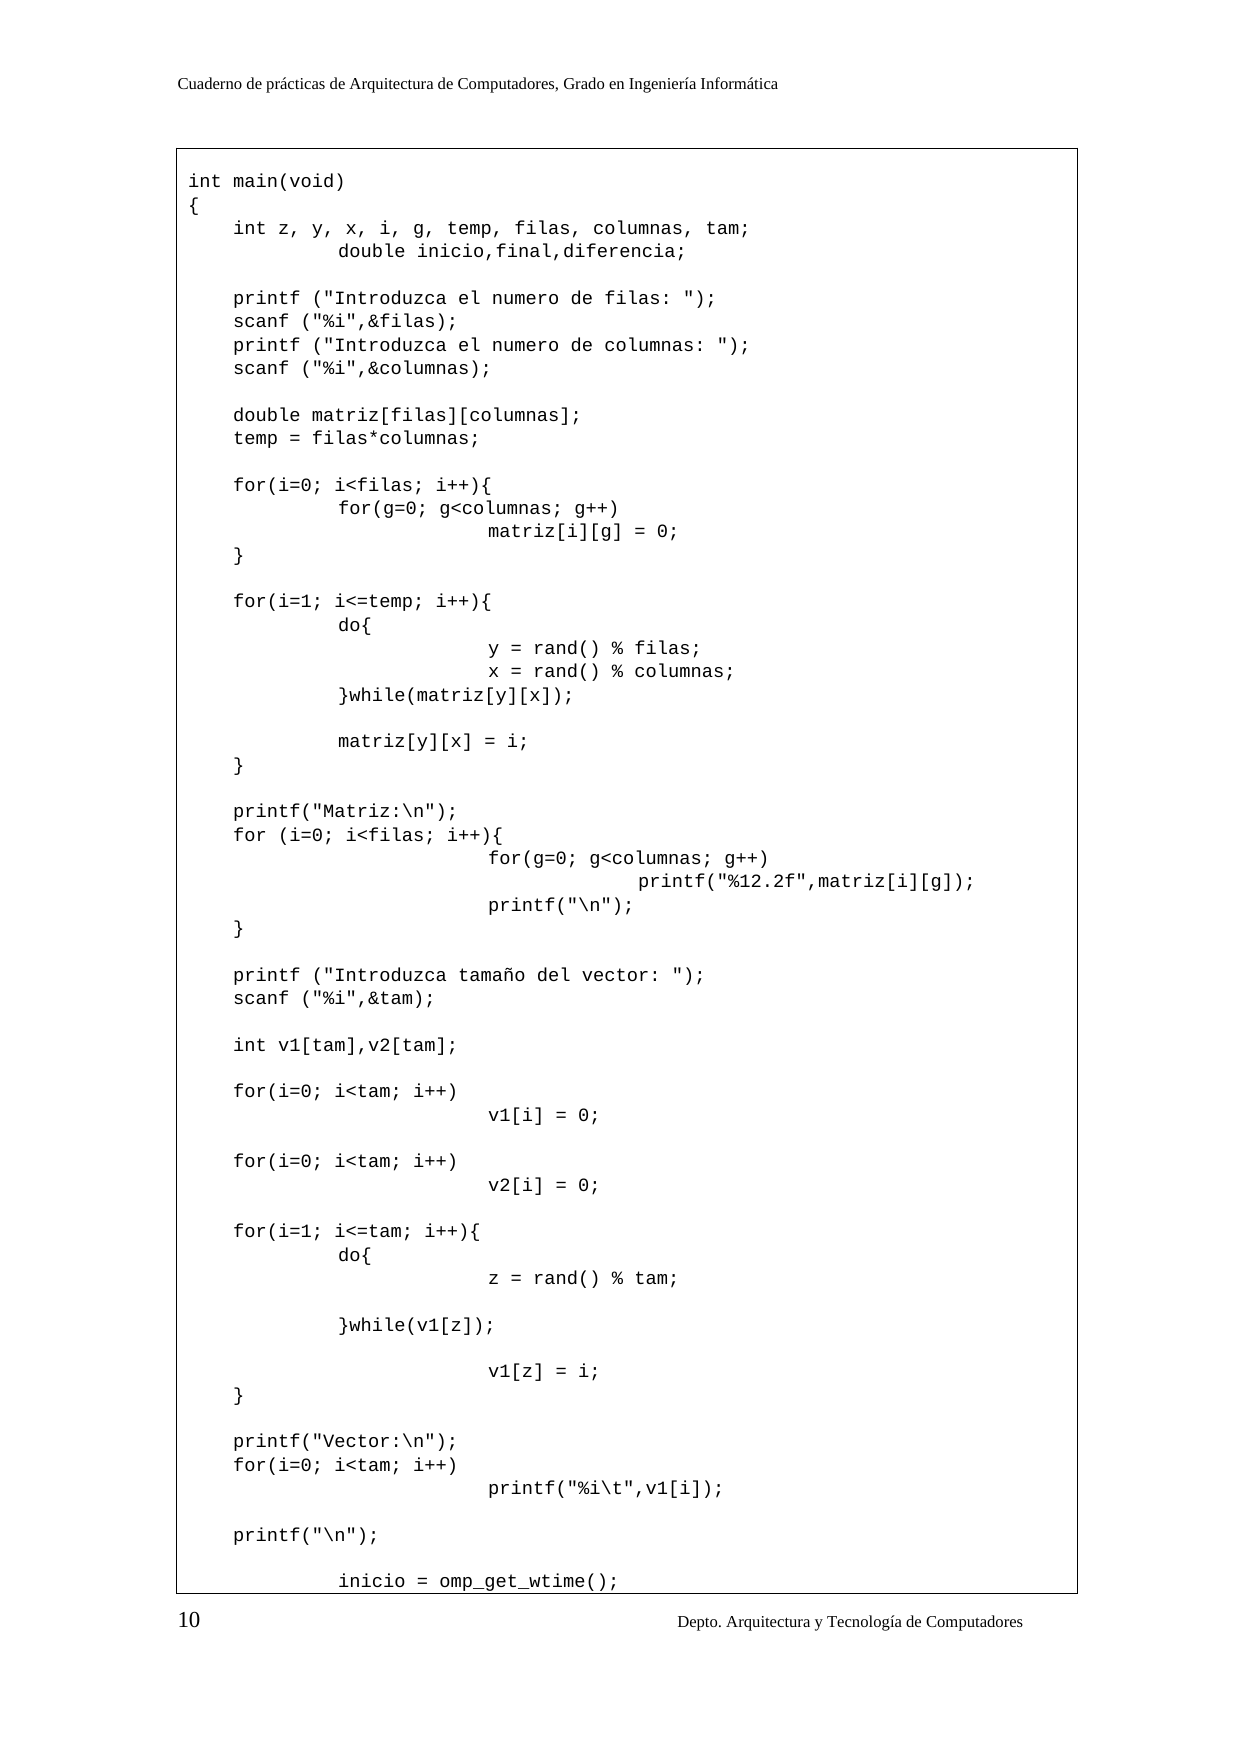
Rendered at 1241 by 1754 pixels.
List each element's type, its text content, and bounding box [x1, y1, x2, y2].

table_header int main(void) { int z, y, x, i, g, temp, filas, columnas, tam; double inicio,final,diferencia; printf ("Introduzca el numero de filas: "); scanf ("%i",&filas); printf ("Introduzca el numero de columnas: "); scanf ("%i",&columnas); double matriz[filas][columnas]; temp = filas*columnas; for(i=0; i<filas; i++){ for(g=0; g<columnas; g++) matriz[i][g] = 0; } for(i=1; i<=temp; i++){ do{ y = rand() % filas; x = rand() % columnas; }while(matriz[y][x]); matriz[y][x] = i; } printf("Matriz:\n"); for (i=0; i<filas; i++){ for(g=0; g<columnas; g++) printf("%12.2f",matriz[i][g]); printf("\n"); } printf ("Introduzca tamaño del vector: "); scanf ("%i",&tam); int v1[tam],v2[tam]; for(i=0; i<tam; i++) v1[i] = 0; for(i=0; i<tam; i++) v2[i] = 0; for(i=1; i<=tam; i++){ do{ z = rand() % tam; }while(v1[z]); v1[z] = i; } printf("Vector:\n"); for(i=0; i<tam; i++) printf("%i\t",v1[i]); printf("\n"); inicio = omp_get_wtime(); [177, 149, 1077, 1593]
